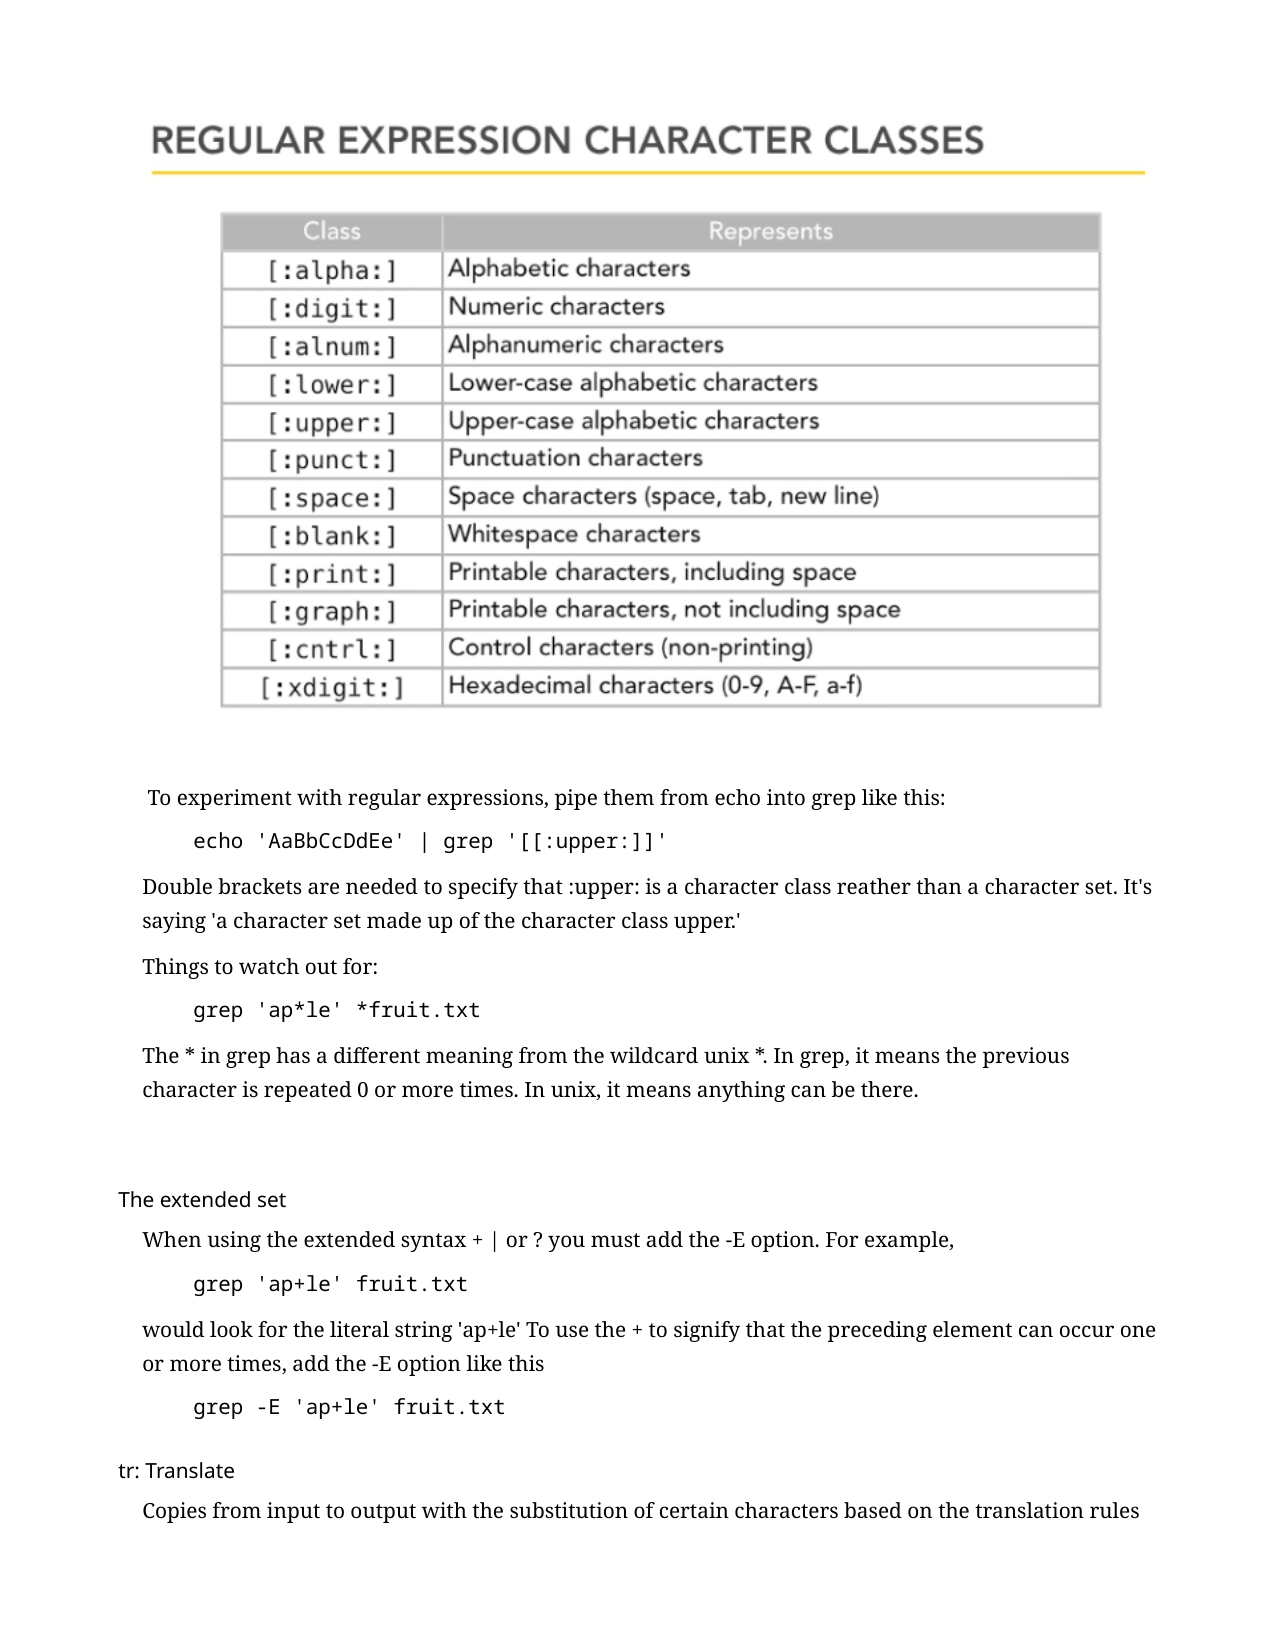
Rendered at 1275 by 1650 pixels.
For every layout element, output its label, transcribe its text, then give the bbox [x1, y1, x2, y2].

text Double brackets are needed to specify that :upper: is a character class reather than a character set. It's saying 'a character set made up of the character class upper.' [142, 872, 1157, 934]
text echo 'AaBbCcDdEe' | grep '[[:upper:]]' [193, 826, 1040, 854]
picture [130, 118, 1145, 732]
text When using the extended syntax + | or ? you must add the -E option. For example, [142, 1226, 1157, 1254]
text grep 'ap+le' fruit.txt [193, 1269, 1040, 1297]
text To experiment with regular expressions, pipe them from echo into grep like this: [142, 783, 1157, 811]
text The extended set [118, 1185, 1157, 1214]
text grep -E 'ap+le' fruit.txt [193, 1392, 1040, 1420]
text would look for the literal string 'ap+le' To use the + to signify that the preceding element can occur one or more times, add the -E option like this [142, 1315, 1157, 1377]
text Copies from input to output with the substitution of certain characters based on the translation rules [142, 1496, 1157, 1525]
text Things to watch out for: [142, 952, 1157, 980]
text grep 'ap*le' *fruit.txt [193, 995, 1040, 1023]
text The * in grep has a different meaning from the wildcard unix *. In grep, it means the previous character is repeated 0 or more times. In unix, it means anything can be there. [142, 1041, 1157, 1103]
text tr: Translate [118, 1456, 1157, 1484]
